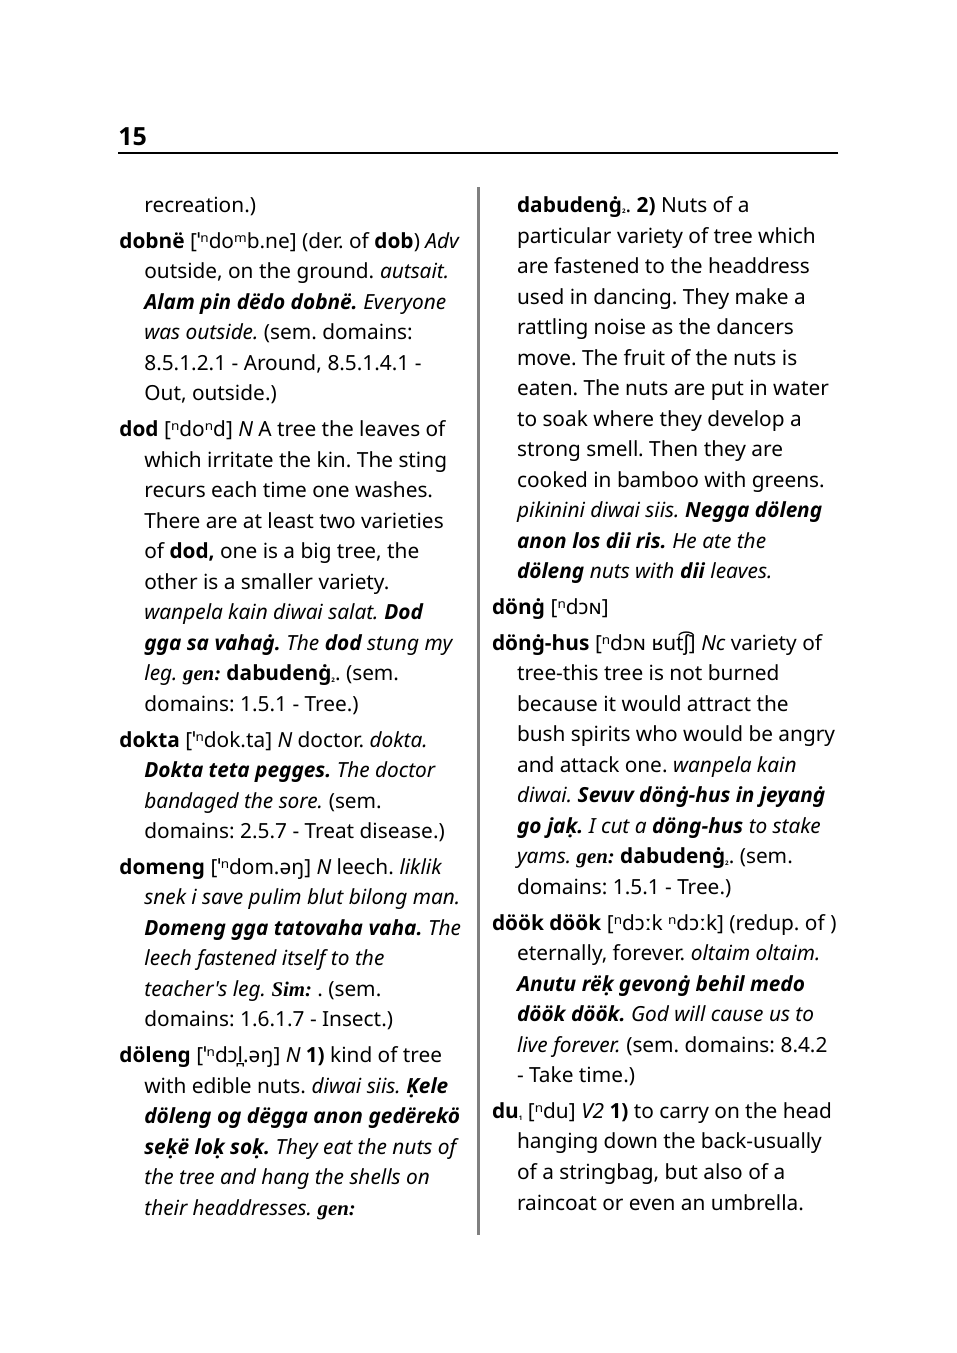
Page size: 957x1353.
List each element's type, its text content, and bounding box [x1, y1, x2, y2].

text dod [ⁿdoⁿd] N A tree the leaves of which irritate the kin. The sting recurs each time one washes. There are at least two varieties of dod, one is a big tree, the other is a smaller variety. wanpela kain diwai salat. Dod gga sa vahaġ. The dod stung my leg. gen: dabudenġ2. (sem. domains: 1.5.1 - Tree.) [119, 411, 465, 722]
text dönġ [ⁿdɔɴ] [492, 589, 837, 625]
text dabudenġ2. 2) Nuts of a particular variety of tree which are fastened to the headdress used in dancing. They make a rattling noise as the dancers move. The fruit of the nuts is eaten. The nuts are put in water to soak where they develop a strong smell. Then they are cooked in bamboo with greens. pikinini diwai siis. Negga döleng anon los dii ris. He ate the döleng nuts with dii leaves. [492, 188, 837, 589]
text dokta [ˈⁿdok.ta] N doctor. dokta. Dokta teta pegges. The doctor bandaged the sore. (sem. domains: 2.5.7 - Treat disease.) [119, 722, 465, 849]
text dobnë [ˈⁿdoᵐb.ne] (der. of dob) Adv outside, on the ground. autsait. Alam pin dëdo dobnë. Everyone was outside. (sem. domains: 8.5.1.2.1 - Around, 8.5.1.4.1 - Out, outside.) [119, 223, 465, 411]
text recreation.) [119, 188, 465, 223]
text dönġ-hus [ⁿdɔɴ ʁut͡ʃ] Nc variety of tree-this tree is not burned because it would attract the bush spirits who would be angry and attack one. wanpela kain diwai. Sevuv dönġ-hus in jeyanġ go jaḳ. I cut a döng-hus to stake yams. gen: dabudenġ2. (sem. domains: 1.5.1 - Tree.) [492, 625, 837, 905]
text domeng [ˈⁿdom.əŋ] N leech. liklik snek i save pulim blut bilong man. Domeng gga tatovaha vaha. The leech fastened itself to the teacher's leg. Sim: . (sem. domains: 1.6.1.7 - Insect.) [119, 849, 465, 1037]
text döök döök [ⁿdɔːk ⁿdɔːk] (redup. of ) eternally, forever. oltaim oltaim. Anutu rëḳ gevonġ behil medo döök döök. God will cause us to live forever. (sem. domains: 8.4.2 - Take time.) [492, 905, 837, 1093]
text du1 [ⁿdu] V2 1) to carry on the head hanging down the back-usually of a stringbag, but also of a raincoat or even an umbrella. [492, 1093, 837, 1220]
text döleng [ˈⁿdɔl̪.əŋ] N 1) kind of tree with edible nuts. diwai siis. Ḳele döleng og dëgga anon gedërekö seḳë loḳ soḳ. They eat the nuts of the tree and hang the shells on their headdresses. gen: [119, 1037, 465, 1226]
